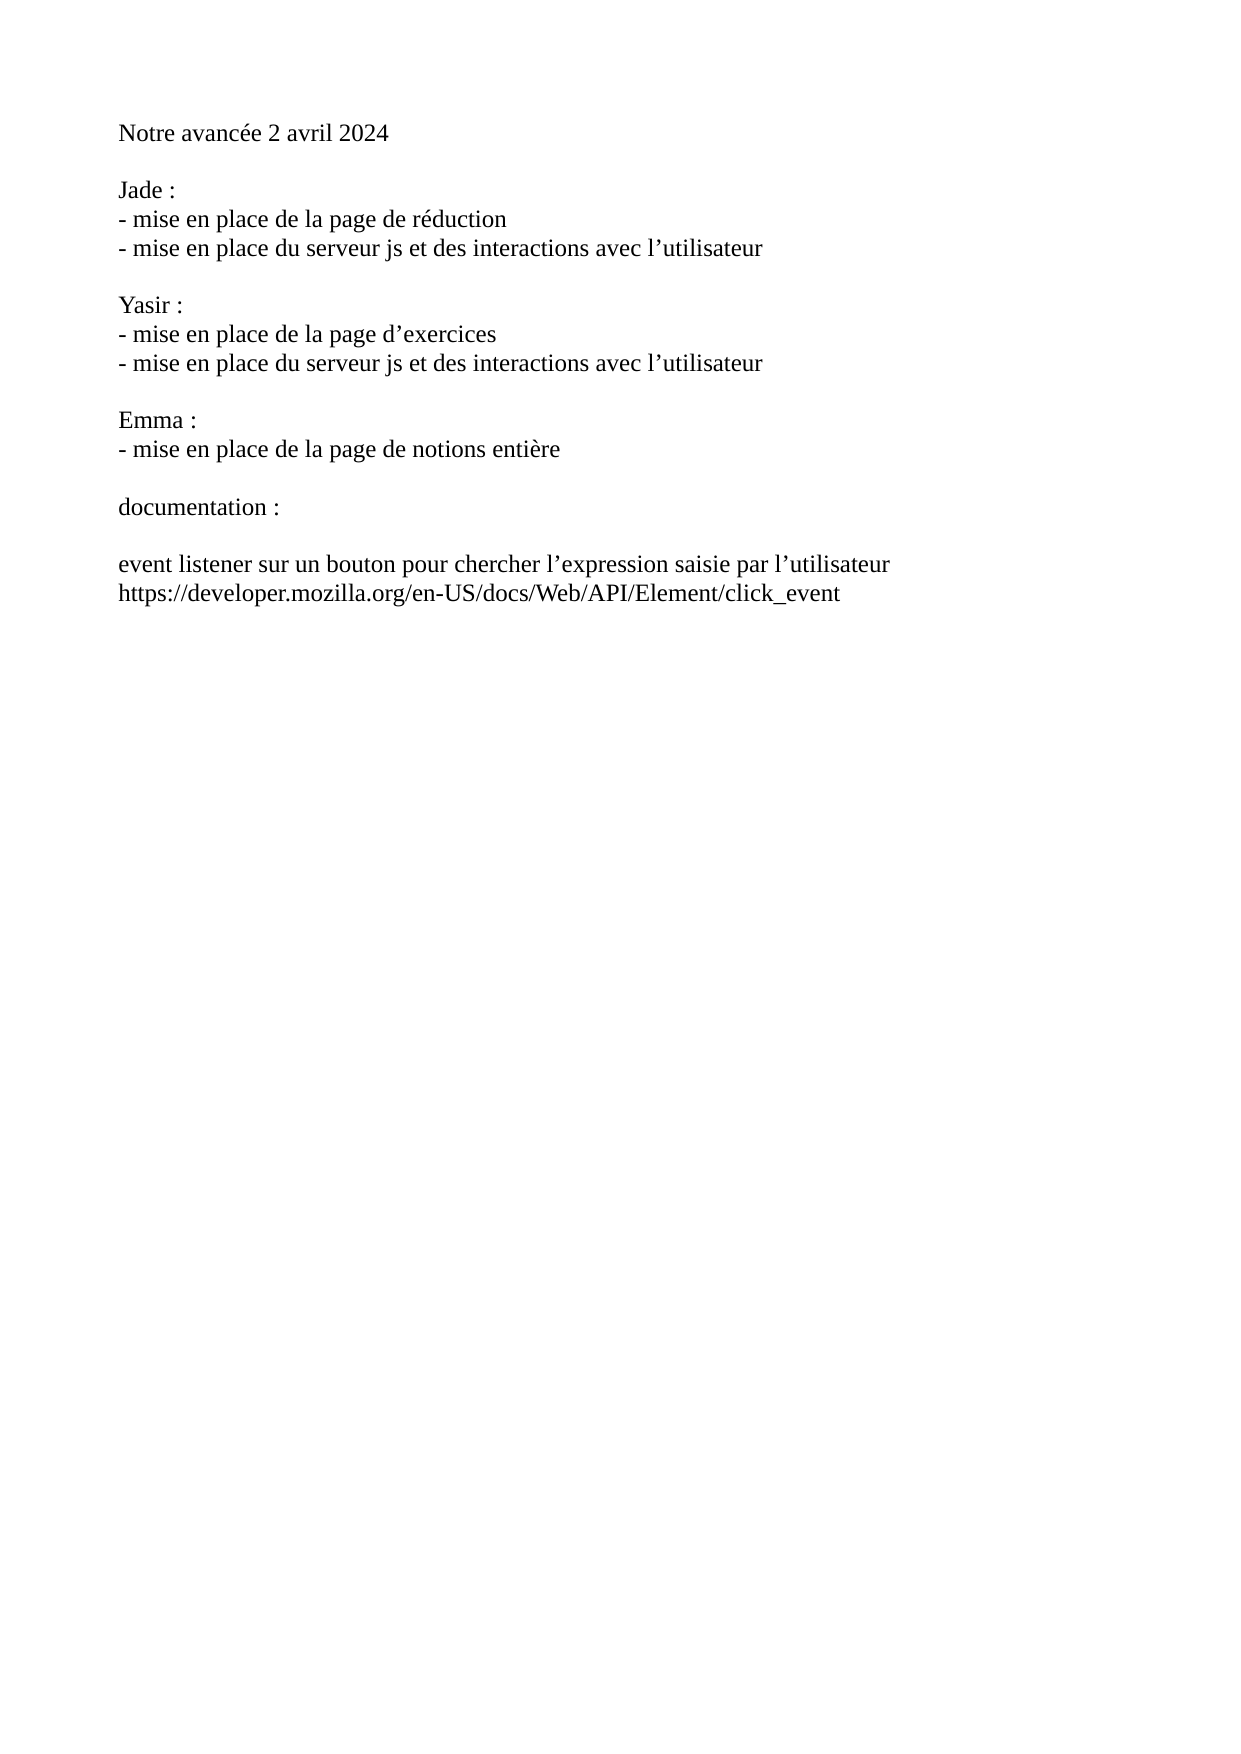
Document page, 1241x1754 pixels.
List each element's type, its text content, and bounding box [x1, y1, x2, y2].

text Emma : [118, 406, 1122, 434]
text - mise en place de la page de réduction [118, 204, 1122, 233]
text Notre avancée 2 avril 2024 [118, 118, 1122, 147]
text - mise en place de la page de notions entière [118, 434, 1122, 463]
text event listener sur un bouton pour chercher l’expression saisie par l’utilisateur [118, 549, 1122, 578]
text - mise en place de la page d’exercices [118, 319, 1122, 348]
text - mise en place du serveur js et des interactions avec l’utilisateur [118, 233, 1122, 262]
text - mise en place du serveur js et des interactions avec l’utilisateur [118, 348, 1122, 377]
text https://developer.mozilla.org/en-US/docs/Web/API/Element/click_event [118, 578, 1122, 607]
text documentation : [118, 492, 1122, 521]
text Jade : [118, 176, 1122, 204]
text Yasir : [118, 291, 1122, 319]
